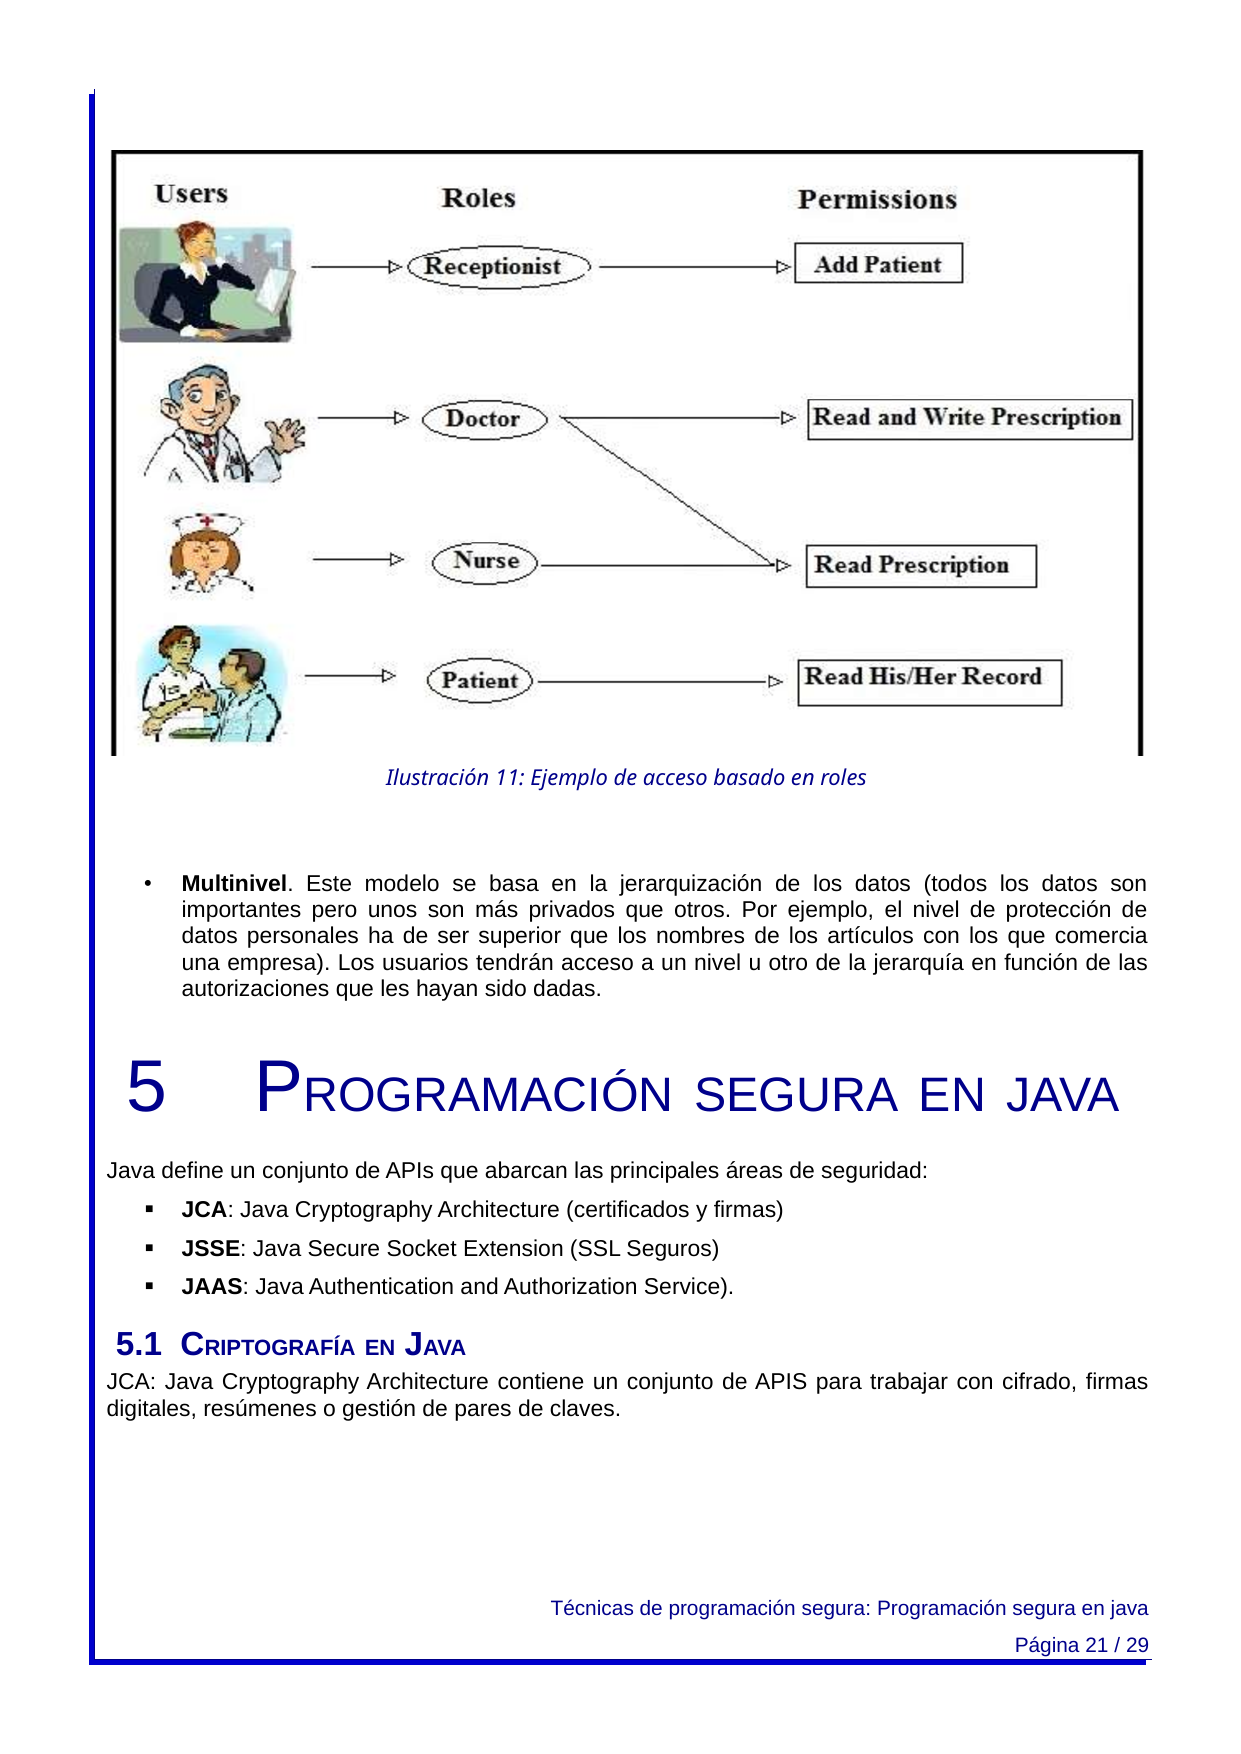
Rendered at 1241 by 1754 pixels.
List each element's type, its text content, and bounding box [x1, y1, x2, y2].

subtitle Programación segura en java [106, 1043, 1149, 1127]
list JAAS: Java Authentication and Authorization Service). [144, 1273, 1149, 1299]
text Ilustración 11: Ejemplo de acceso basado en roles [110, 756, 1145, 792]
text JCA: Java Cryptography Architecture contiene un conjunto de APIS para trabajar con cifrado, firmas digitales, resúmenes o gestión de pares de claves. [106, 1368, 1149, 1421]
list JCA: Java Cryptography Architecture (certificados y firmas) [144, 1196, 1149, 1222]
text Java define un conjunto de APIs que abarcan las principales áreas de seguridad: [106, 1157, 1149, 1183]
subtitle Criptografía en Java [106, 1324, 1149, 1362]
list JSSE: Java Secure Socket Extension (SSL Seguros) [144, 1234, 1149, 1261]
picture [109, 150, 1146, 756]
list Multinivel. Este modelo se basa en la jerarquización de los datos (todos los datos son importantes pero unos son más privados que otros. Por ejemplo, el nivel de protección de datos personales ha de ser superior que los nombres de los artículos con los que comercia una empresa). Los usuarios tendrán acceso a un nivel u otro de la jerarquía en función de las autorizaciones que les hayan sido dadas. [144, 869, 1149, 1001]
